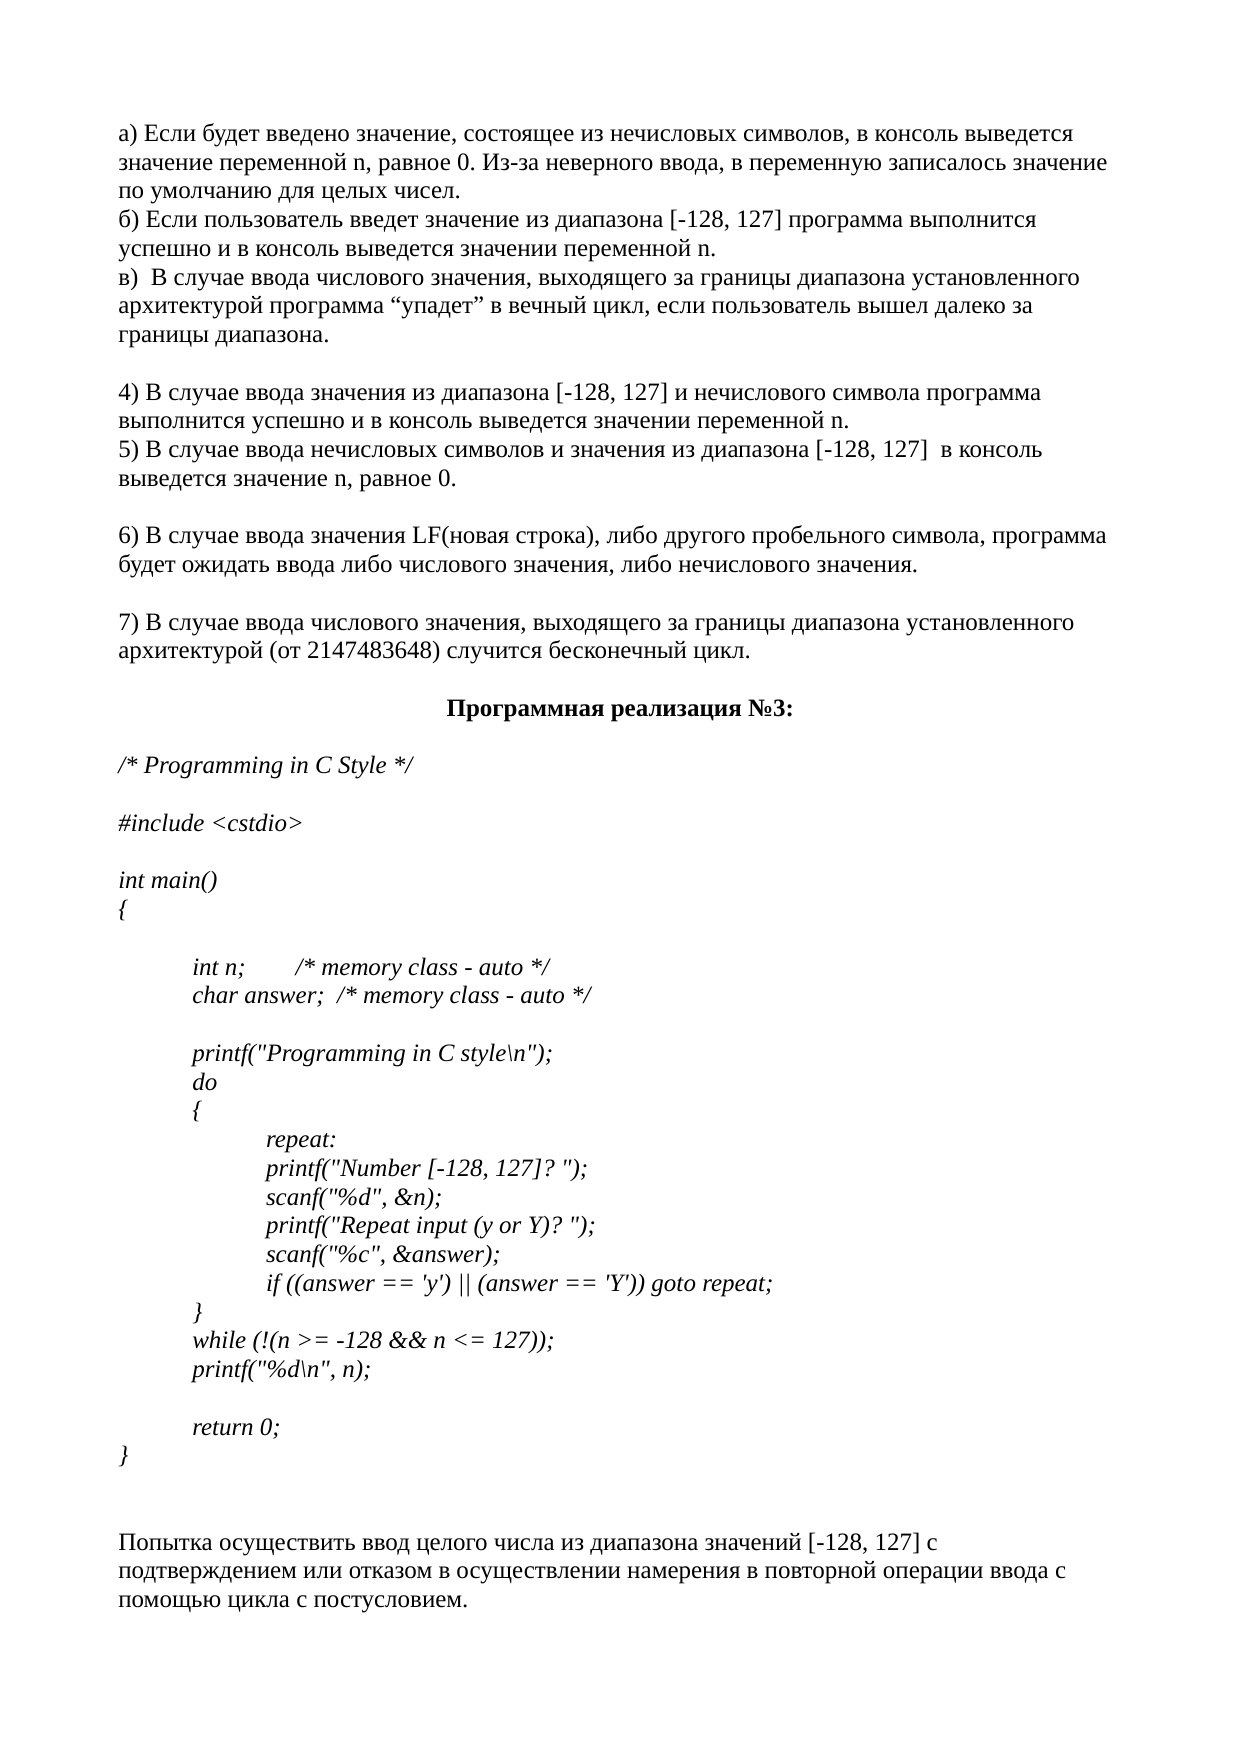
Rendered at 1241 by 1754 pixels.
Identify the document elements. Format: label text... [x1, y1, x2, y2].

text printf("%d\n", n); [118, 1354, 1122, 1383]
text б) Если пользователь введет значение из диапазона [-128, 127] программа выполнится успешно и в консоль выведется значении переменной n. [118, 204, 1122, 262]
text printf("Repeat input (y or Y)? "); [118, 1211, 1122, 1239]
text /* Programming in C Style */ [118, 751, 1122, 779]
text #include <cstdio> [118, 808, 1122, 837]
text 5) В случае ввода нечисловых символов и значения из диапазона [-128, 127] в консоль выведется значение n, равное 0. [118, 434, 1122, 492]
text } [118, 1441, 1122, 1469]
text int main() [118, 866, 1122, 894]
text int n; /* memory class - auto */ [118, 952, 1122, 981]
text Попытка осуществить ввод целого числа из диапазона значений [-128, 127] с подтверждением или отказом в осуществлении намерения в повторной операции ввода с помощью цикла с постусловием. [118, 1527, 1122, 1613]
text 7) В случае ввода числового значения, выходящего за границы диапазона установленного архитектурой (от 2147483648) случится бесконечный цикл. [118, 607, 1122, 664]
text } [118, 1297, 1122, 1326]
text scanf("%c", &answer); [118, 1239, 1122, 1268]
text 6) В случае ввода значения LF(новая строка), либо другого пробельного символа, программа будет ожидать ввода либо числового значения, либо нечислового значения. [118, 521, 1122, 578]
text Программная реализация №3: [118, 693, 1122, 722]
text repeat: [118, 1124, 1122, 1153]
text { [118, 1096, 1122, 1124]
text в) В случае ввода числового значения, выходящего за границы диапазона установленного архитектурой программа “упадет” в вечный цикл, если пользователь вышел далеко за границы диапазона. [118, 262, 1122, 348]
text printf("Programming in C style\n"); [118, 1038, 1122, 1067]
text а) Если будет введено значение, состоящее из нечисловых символов, в консоль выведется значение переменной n, равное 0. Из-за неверного ввода, в переменную записалось значение по умолчанию для целых чисел. [118, 118, 1122, 204]
text scanf("%d", &n); [118, 1182, 1122, 1211]
text 4) В случае ввода значения из диапазона [-128, 127] и нечислового символа программа выполнится успешно и в консоль выведется значении переменной n. [118, 377, 1122, 434]
text char answer; /* memory class - auto */ [118, 981, 1122, 1009]
text printf("Number [-128, 127]? "); [118, 1153, 1122, 1182]
text if ((answer == 'y') || (answer == 'Y')) goto repeat; [118, 1268, 1122, 1297]
text do [118, 1067, 1122, 1096]
text return 0; [118, 1412, 1122, 1441]
text while (!(n >= -128 && n <= 127)); [118, 1326, 1122, 1354]
text { [118, 894, 1122, 923]
